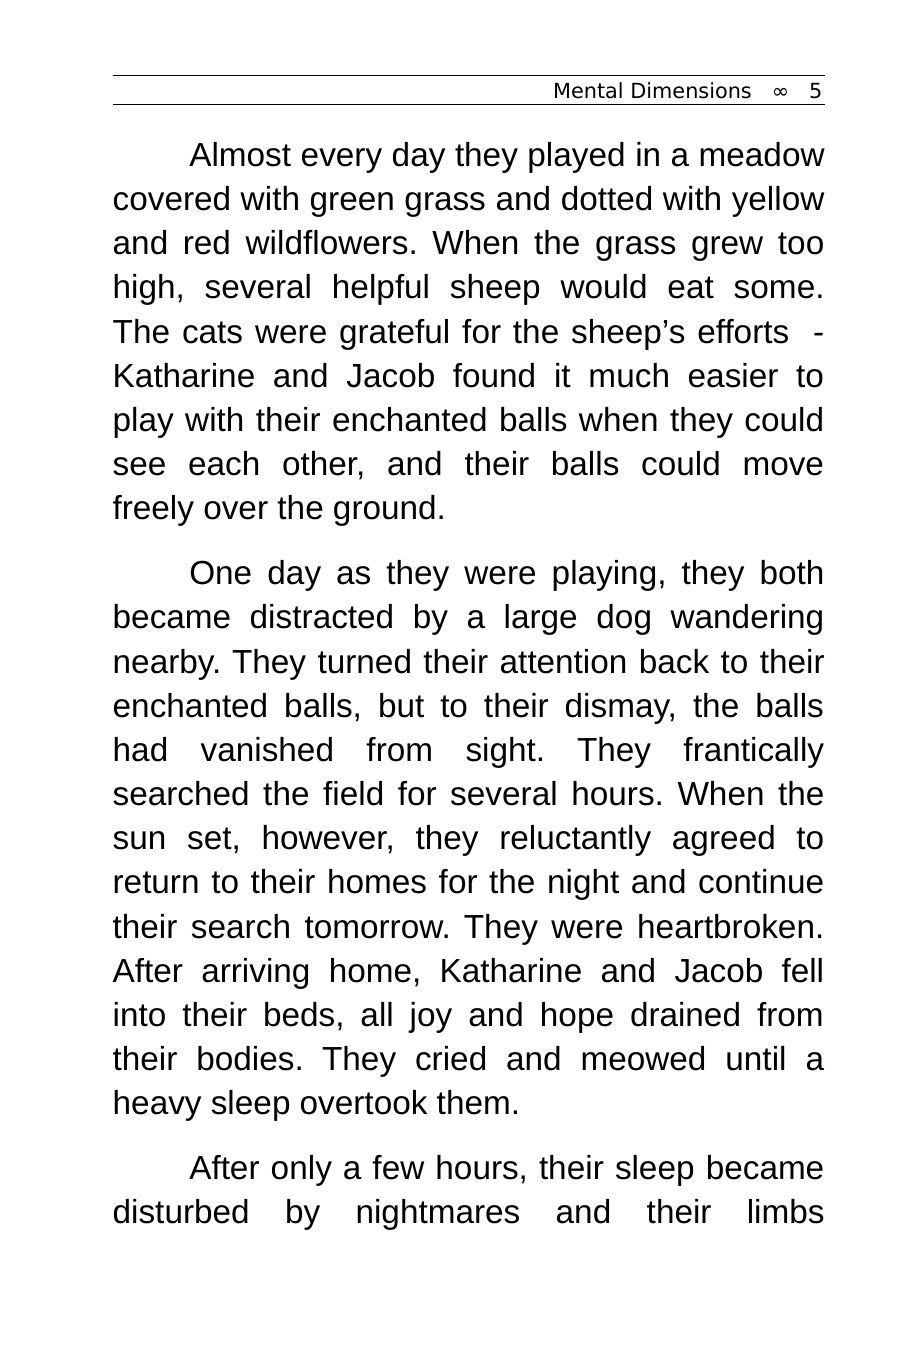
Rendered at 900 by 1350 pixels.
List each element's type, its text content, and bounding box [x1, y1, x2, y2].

text One day as they were playing, they both became distracted by a large dog wandering nearby. They turned their attention back to their enchanted balls, but to their dismay, the balls had vanished from sight. They frantically searched the field for several hours. When the sun set, however, they reluctantly agreed to return to their homes for the night and continue their search tomorrow. They were heartbroken. After arriving home, Katharine and Jacob fell into their beds, all joy and hope drained from their bodies. They cried and meowed until a heavy sleep overtook them. [112, 553, 825, 1122]
text After only a few hours, their sleep became disturbed by nightmares and their limbs [112, 1148, 825, 1231]
text Almost every day they played in a meadow covered with green grass and dotted with yellow and red wildflowers. When the grass grew too high, several helpful sheep would eat some. The cats were grateful for the sheep’s efforts - Katharine and Jacob found it much easier to play with their enchanted balls when they could see each other, and their balls could move freely over the ground. [112, 135, 825, 527]
